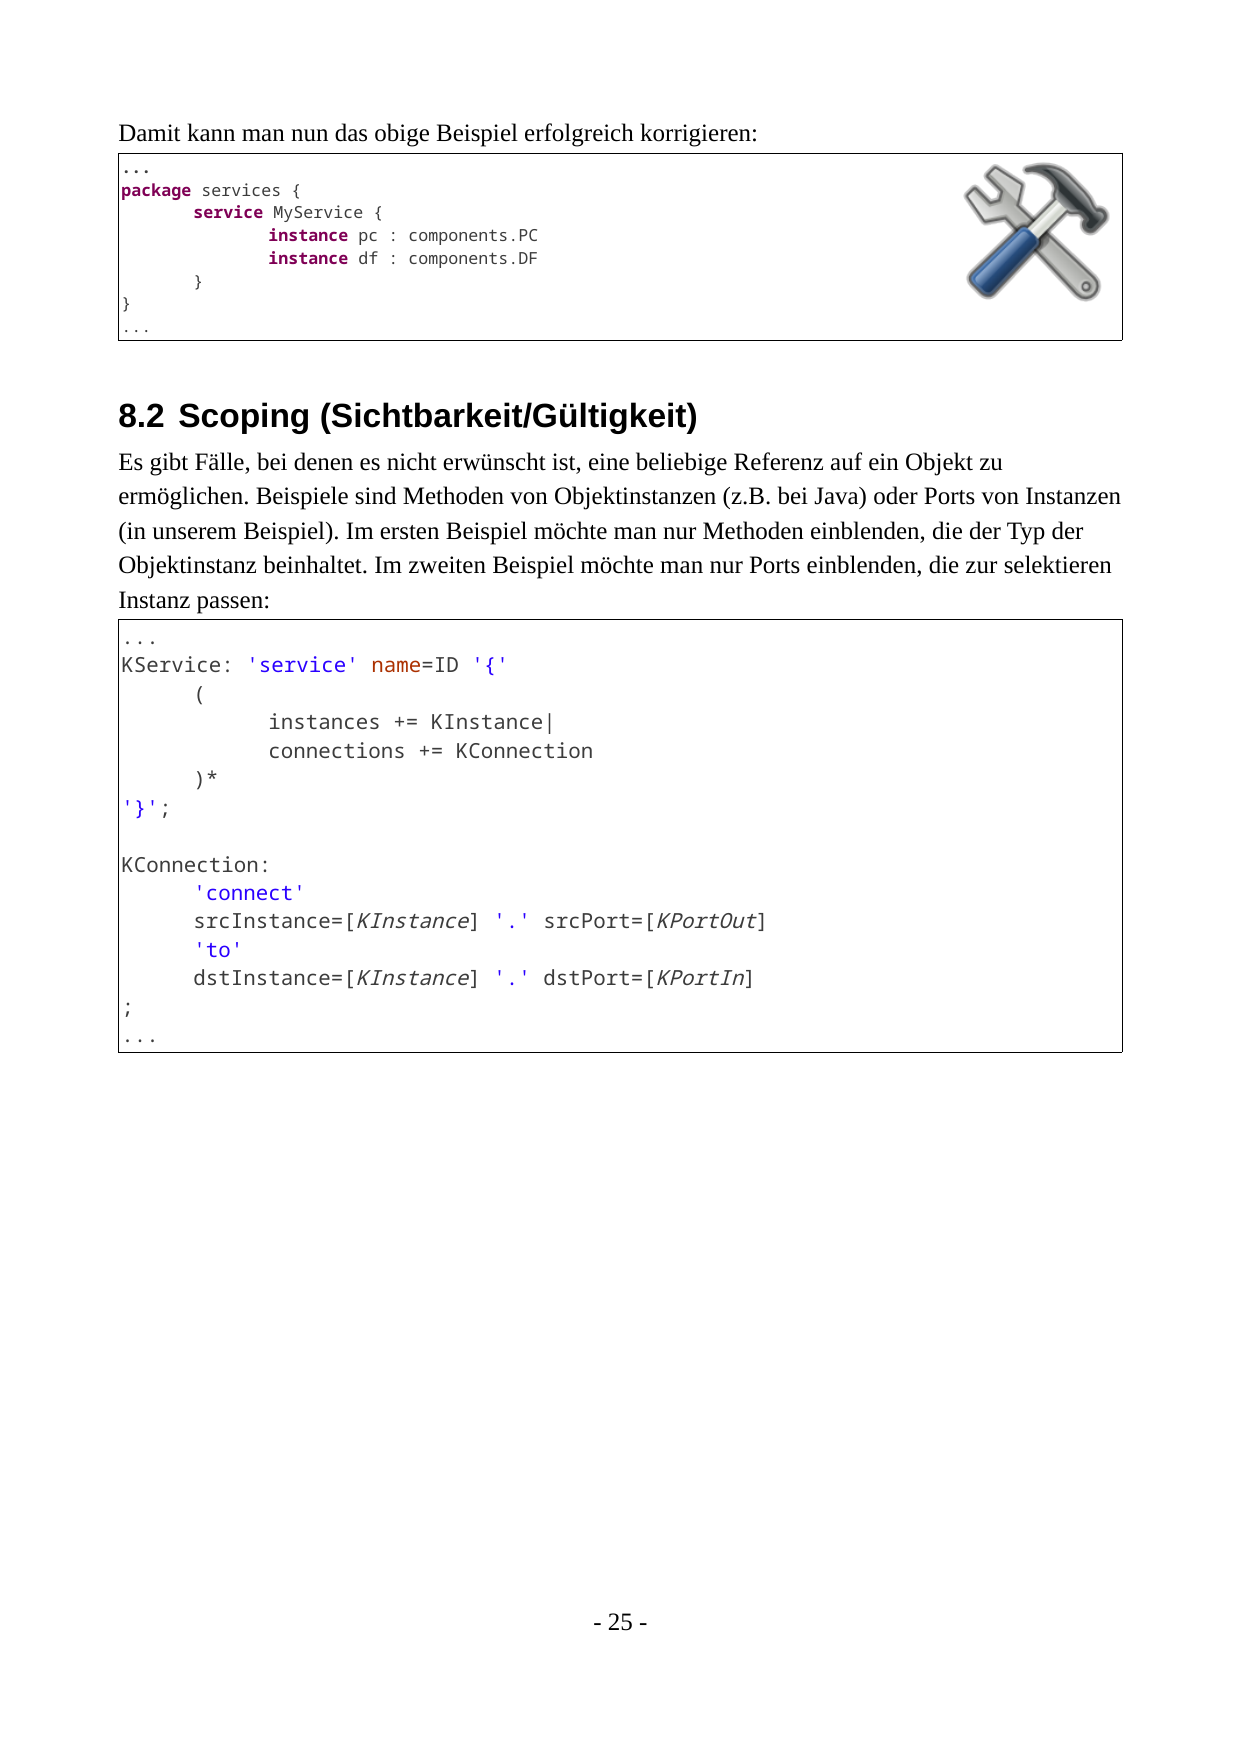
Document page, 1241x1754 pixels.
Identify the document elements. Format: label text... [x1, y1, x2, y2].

subtitle Scoping (Sichtbarkeit/Gültigkeit) [118, 396, 1122, 434]
text [1111, 266, 1122, 289]
text ; [119, 989, 1122, 1017]
text package services { [119, 175, 962, 198]
text } [119, 266, 962, 289]
text instance pc : components.PC [119, 221, 962, 243]
text ( [119, 676, 1122, 704]
text service MyService { [119, 198, 962, 221]
text ... [119, 154, 1122, 175]
text 'connect' [119, 875, 1122, 903]
text '}'; [119, 790, 1122, 821]
text Damit kann man nun das obige Beispiel erfolgreich korrigieren: [118, 118, 1122, 147]
text Es gibt Fälle, bei denen es nicht erwünscht ist, eine beliebige Referenz auf ein Objekt zu ermöglichen. Beispiele sind Methoden von Objektinstanzen (z.B. bei Java) oder Ports von Instanzen (in unserem Beispiel). Im ersten Beispiel möchte man nur Methoden einblenden, die der Typ der Objektinstanz beinhaltet. Im zweiten Beispiel möchte man nur Ports einblenden, die zur selektieren Instanz passen: [118, 447, 1122, 613]
text } [119, 289, 1122, 312]
text dstInstance=[KInstance] '.' dstPort=[KPortIn] [119, 960, 1122, 989]
text connections += KConnection [119, 733, 1122, 761]
text )* [119, 761, 1122, 790]
text KService: 'service' name=ID '{' [119, 648, 1122, 676]
text ... [119, 1017, 1122, 1052]
picture [962, 156, 1111, 305]
text instance df : components.DF [119, 243, 962, 266]
text ... [119, 620, 1122, 648]
text instances += KInstance| [119, 704, 1122, 733]
text KConnection: [119, 847, 1122, 875]
text 'to' [119, 932, 1122, 960]
text ... [119, 312, 1122, 340]
text srcInstance=[KInstance] '.' srcPort=[KPortOut] [119, 903, 1122, 932]
